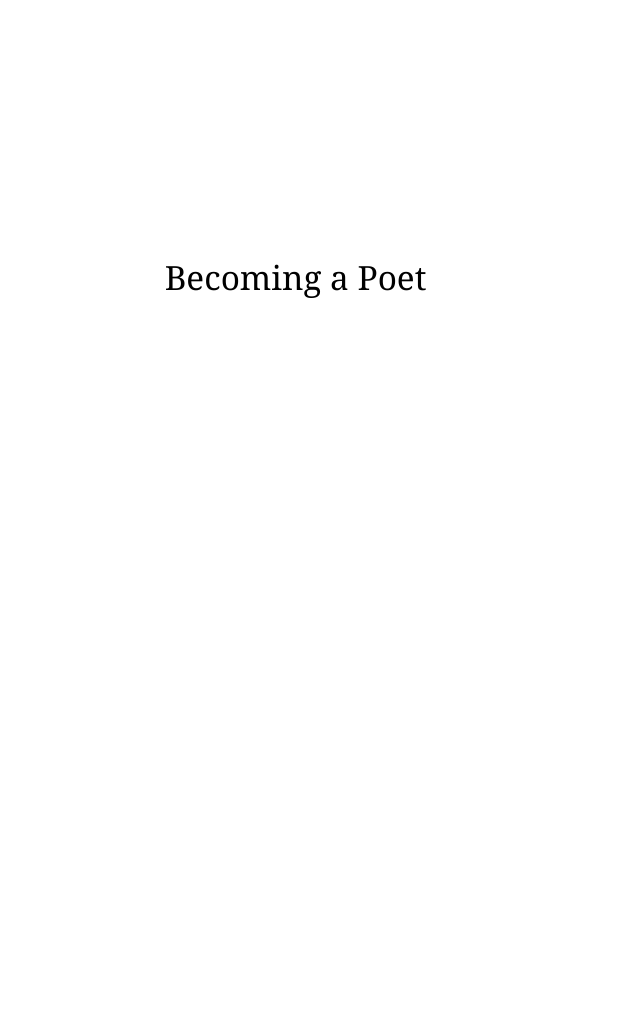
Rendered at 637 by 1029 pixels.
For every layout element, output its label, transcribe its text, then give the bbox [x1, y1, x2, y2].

subtitle Becoming a Poet [52, 254, 538, 300]
